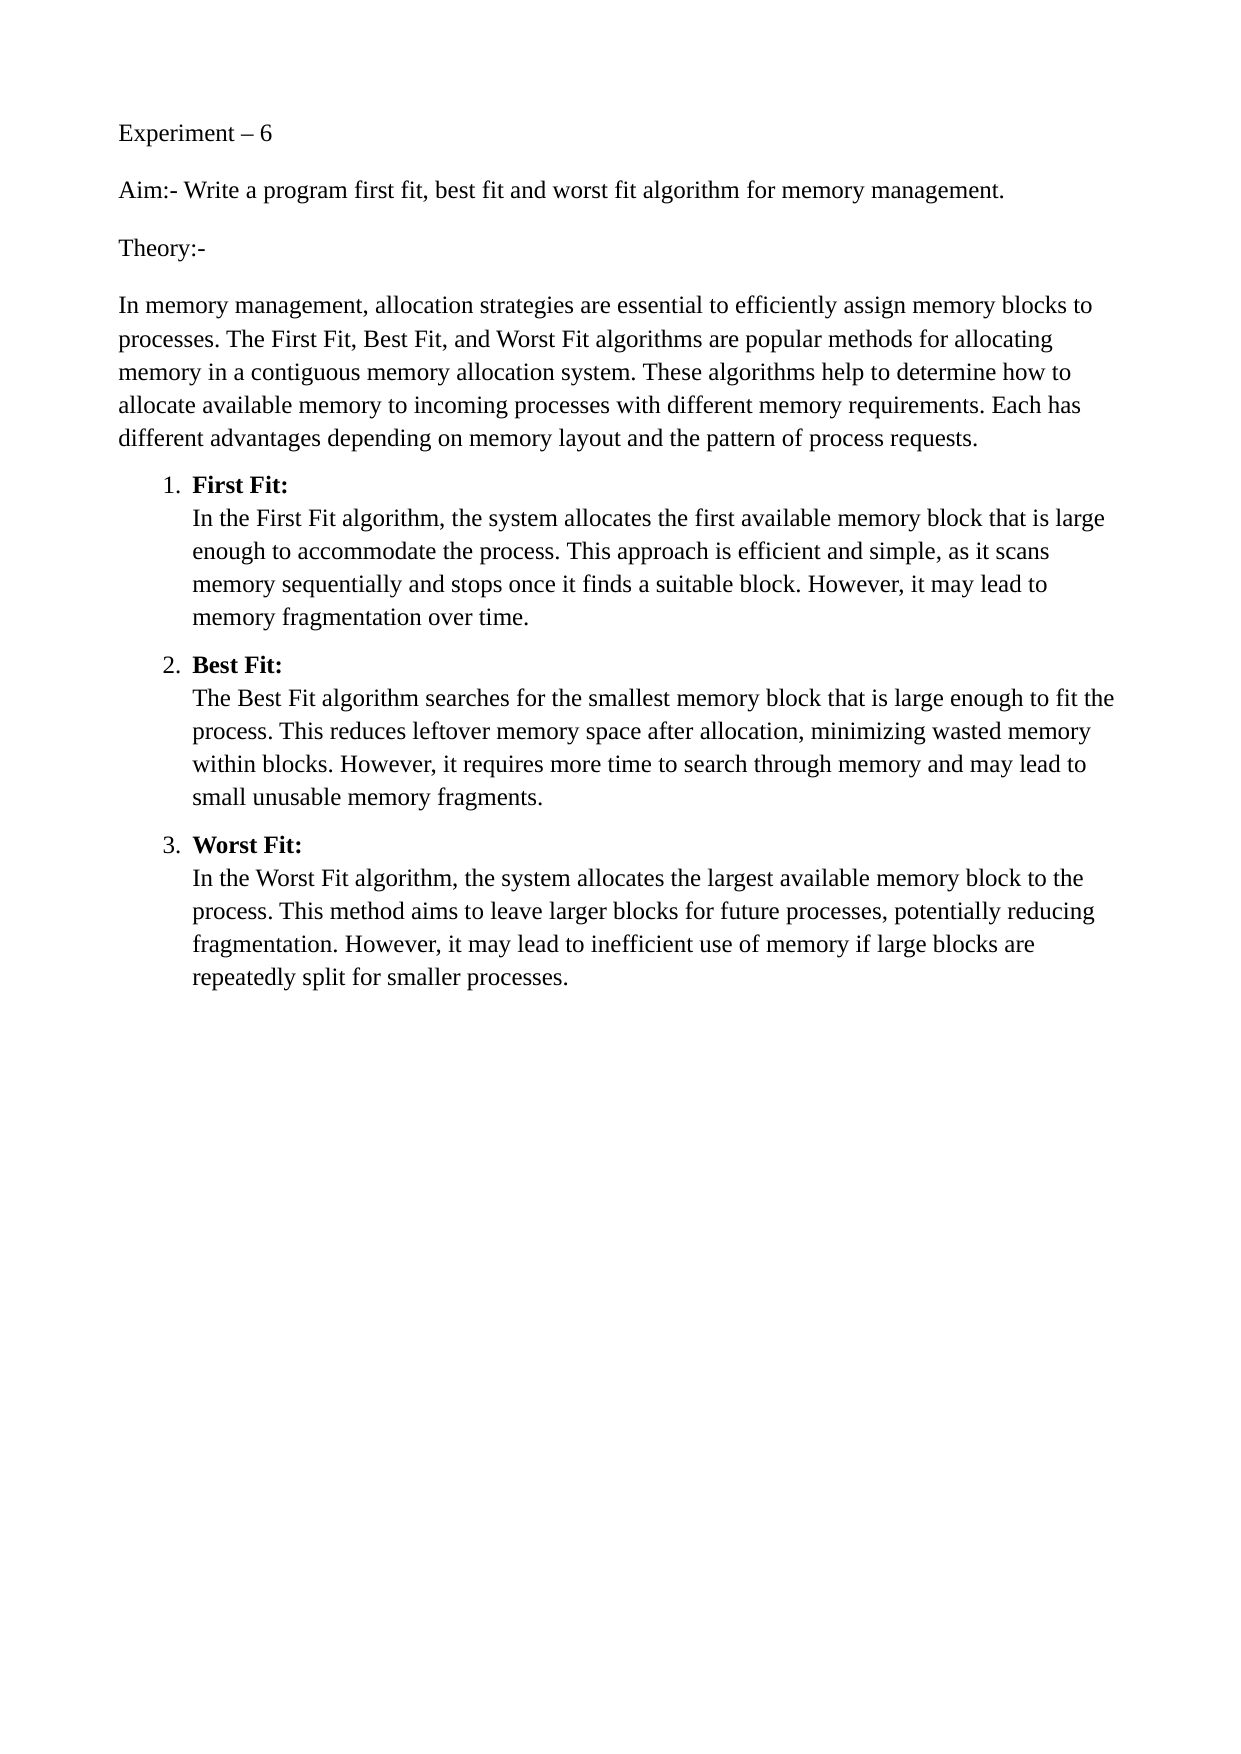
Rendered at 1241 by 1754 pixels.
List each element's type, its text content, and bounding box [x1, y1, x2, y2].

text In memory management, allocation strategies are essential to efficiently assign memory blocks to processes. The First Fit, Best Fit, and Worst Fit algorithms are popular methods for allocating memory in a contiguous memory allocation system. These algorithms help to determine how to allocate available memory to incoming processes with different memory requirements. Each has different advantages depending on memory layout and the pattern of process requests. [118, 291, 1122, 451]
text Aim:- Write a program first fit, best fit and worst fit algorithm for memory management. [118, 176, 1122, 204]
list First Fit: In the First Fit algorithm, the system allocates the first available memory block that is large enough to accommodate the process. This approach is efficient and simple, as it scans memory sequentially and stops once it finds a suitable block. However, it may lead to memory fragmentation over time. [162, 470, 1122, 631]
text Theory:- [118, 233, 1122, 262]
list Best Fit: The Best Fit algorithm searches for the smallest memory block that is large enough to fit the process. This reduces leftover memory space after allocation, minimizing wasted memory within blocks. However, it requires more time to search through memory and may lead to small unusable memory fragments. [162, 650, 1122, 811]
text Experiment – 6 [118, 118, 1122, 147]
list Worst Fit: In the Worst Fit algorithm, the system allocates the largest available memory block to the process. This method aims to leave larger blocks for future processes, potentially reducing fragmentation. However, it may lead to inefficient use of memory if large blocks are repeatedly split for smaller processes. [162, 830, 1122, 991]
